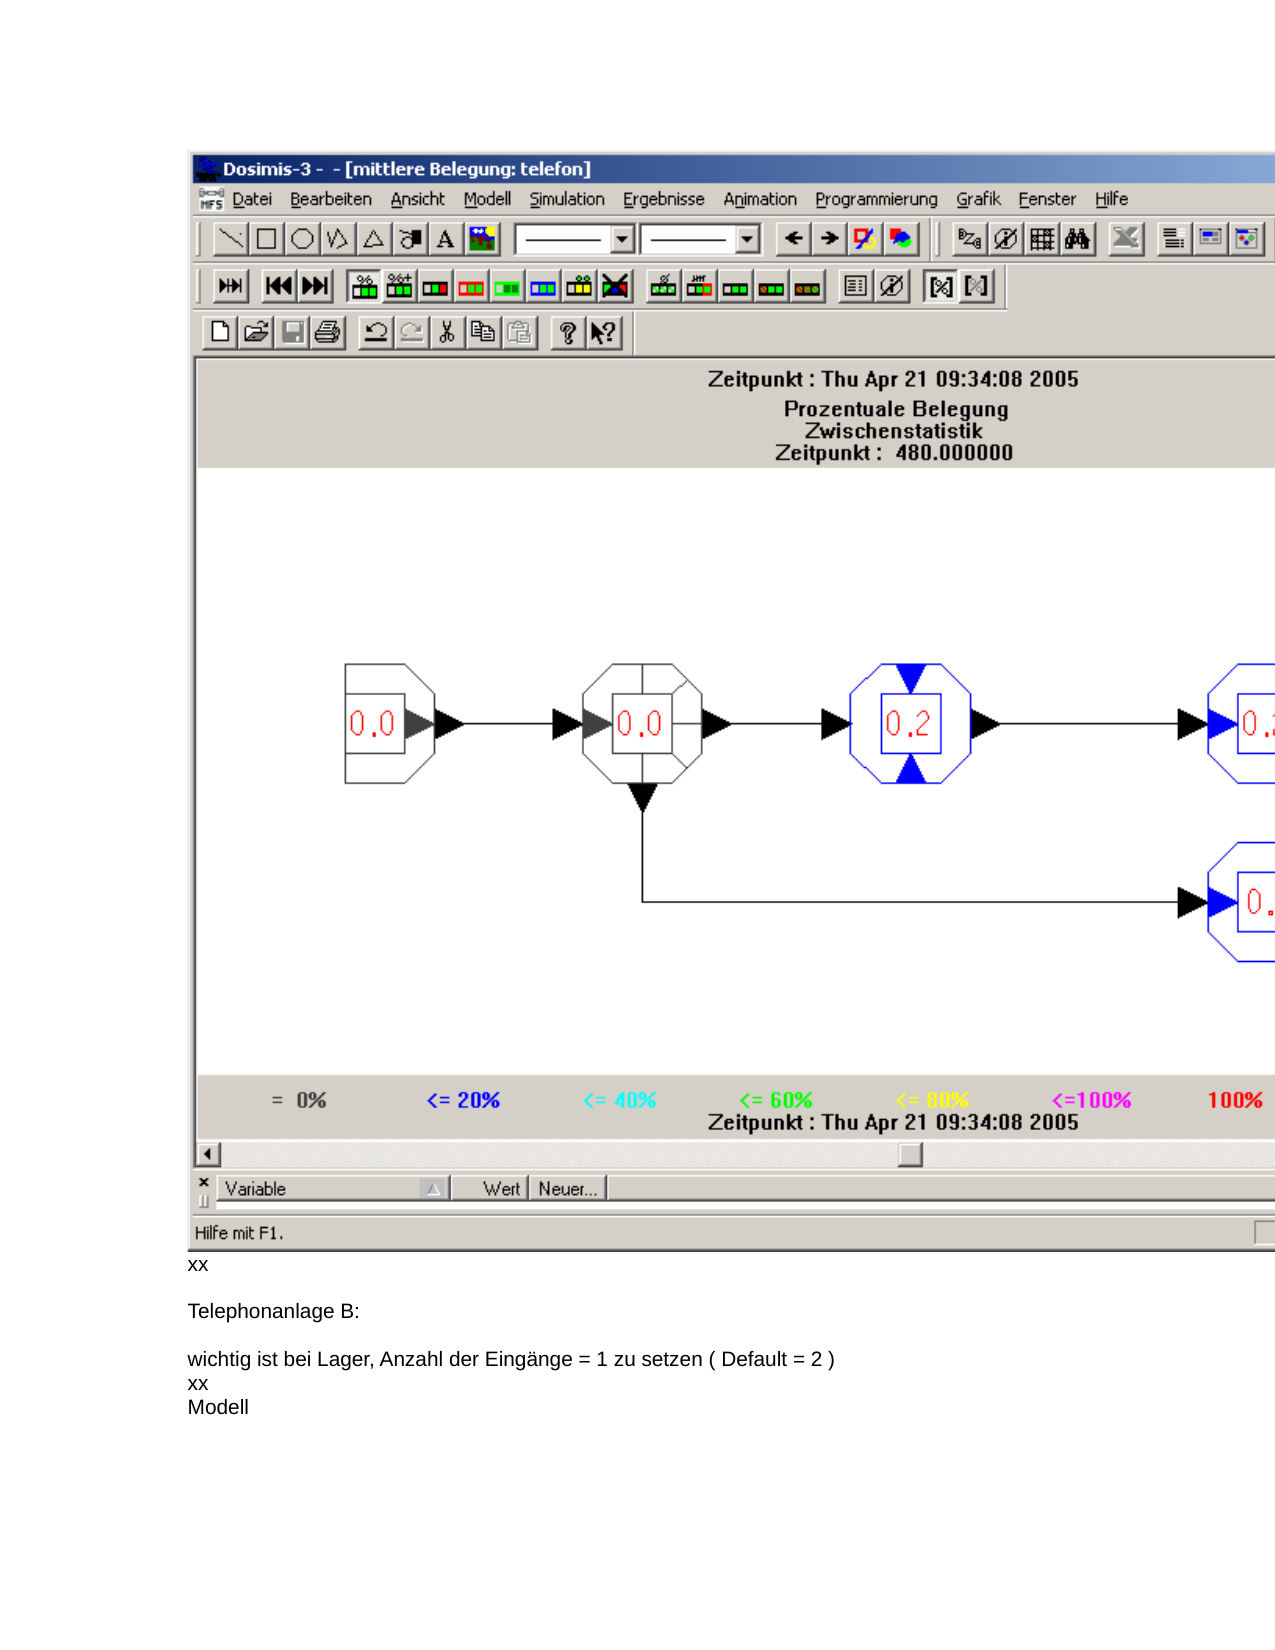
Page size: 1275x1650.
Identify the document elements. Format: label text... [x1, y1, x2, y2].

text xx [187, 1252, 1087, 1275]
text wichtig ist bei Lager, Anzahl der Eingänge = 1 zu setzen ( Default = 2 ) [187, 1347, 1087, 1371]
text Modell [187, 1395, 1087, 1419]
text Telephonanlage B: [187, 1299, 1087, 1323]
text xx [187, 1371, 1087, 1395]
